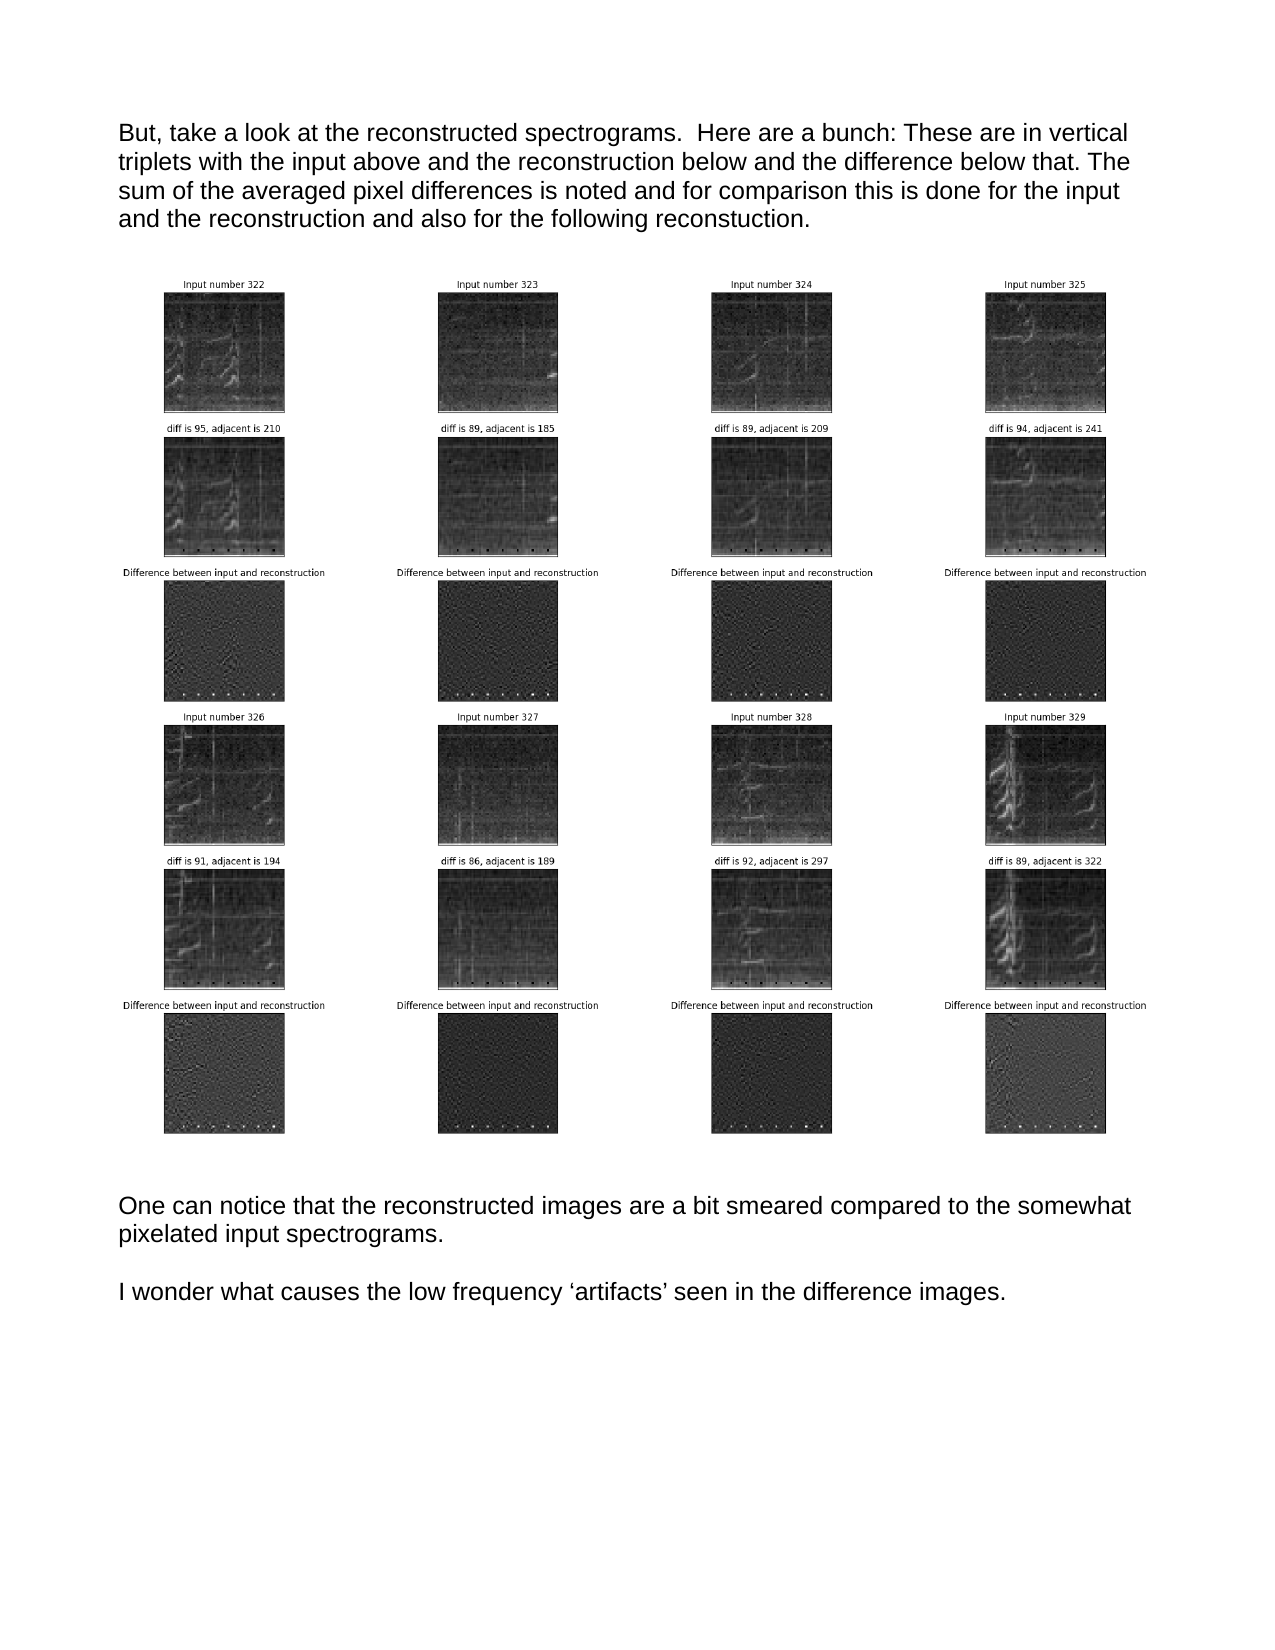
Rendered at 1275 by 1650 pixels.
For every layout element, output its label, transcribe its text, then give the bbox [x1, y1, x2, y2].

picture [118, 261, 1157, 1162]
text But, take a look at the reconstructed spectrograms. Here are a bunch: These are in vertical triplets with the input above and the reconstruction below and the difference below that. The sum of the averaged pixel differences is noted and for comparison this is done for the input and the reconstruction and also for the following reconstuction. [118, 118, 1157, 233]
text One can notice that the reconstructed images are a bit smeared compared to the somewhat pixelated input spectrograms. [118, 1191, 1157, 1248]
text I wonder what causes the low frequency ‘artifacts’ seen in the difference images. [118, 1277, 1157, 1306]
